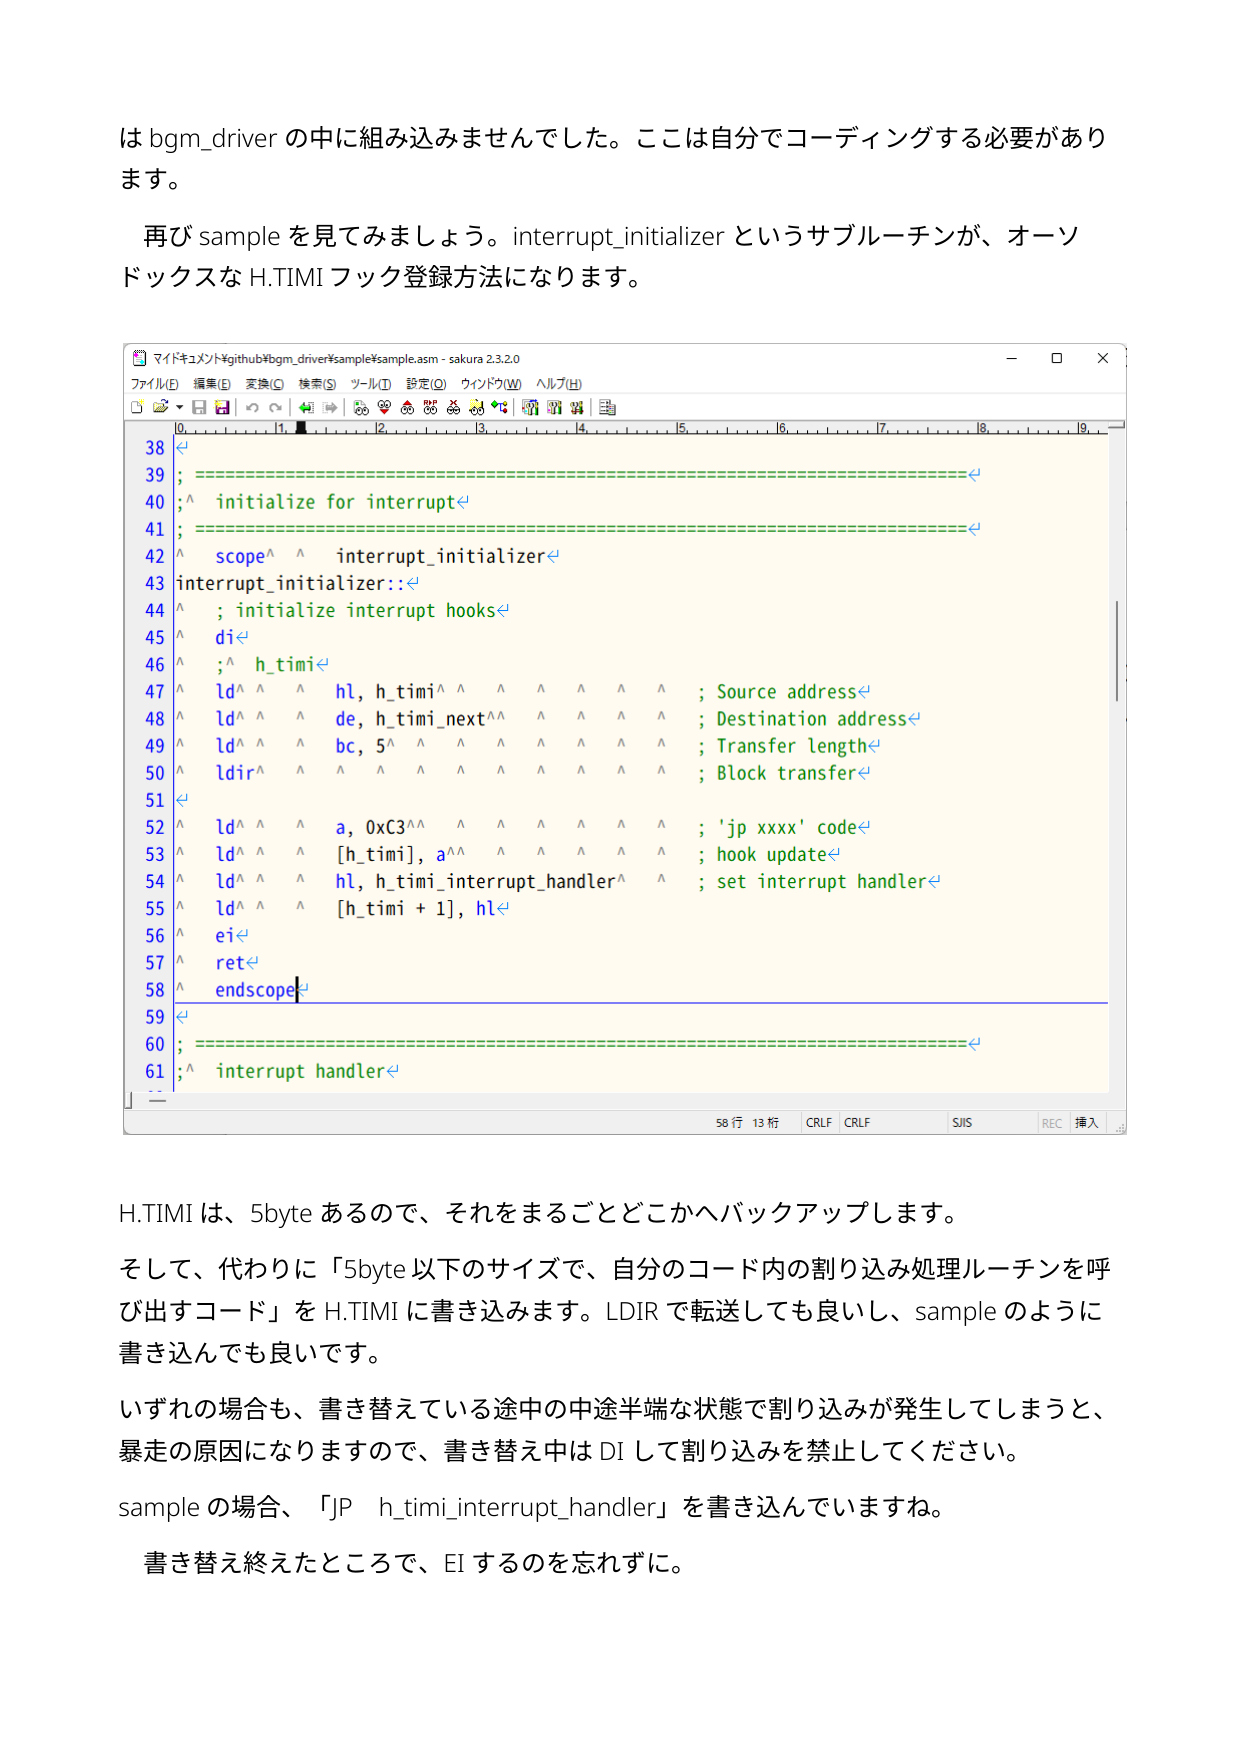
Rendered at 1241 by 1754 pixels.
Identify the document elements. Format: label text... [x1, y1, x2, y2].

text sample の場合、「JP h_timi_interrupt_handler」を書き込んでいますね。 [118, 1487, 1122, 1524]
text H.TIMI は、5byte あるので、それをまるごとどこかへバックアップします。 [118, 1194, 1122, 1230]
text 再び sample を見てみましょう。interrupt_initializer というサブルーチンが、オーソドックスな H.TIMIフック登録方法になります。 [118, 216, 1122, 294]
text いずれの場合も、書き替えている途中の中途半端な状態で割り込みが発生してしまうと、暴走の原因になりますので、書き替え中は DI して割り込みを禁止してください。 [118, 1389, 1122, 1467]
text は bgm_driver の中に組み込みませんでした。ここは自分でコーディングする必要があります。 [118, 118, 1122, 196]
picture [123, 343, 1127, 1135]
text 書き替え終えたところで、EI するのを忘れずに。 [118, 1544, 1122, 1580]
text そして、代わりに「5byte以下のサイズで、自分のコード内の割り込み処理ルーチンを呼び出すコード」を H.TIMI に書き込みます。LDIR で転送しても良いし、sample のように書き込んでも良いです。 [118, 1250, 1122, 1369]
